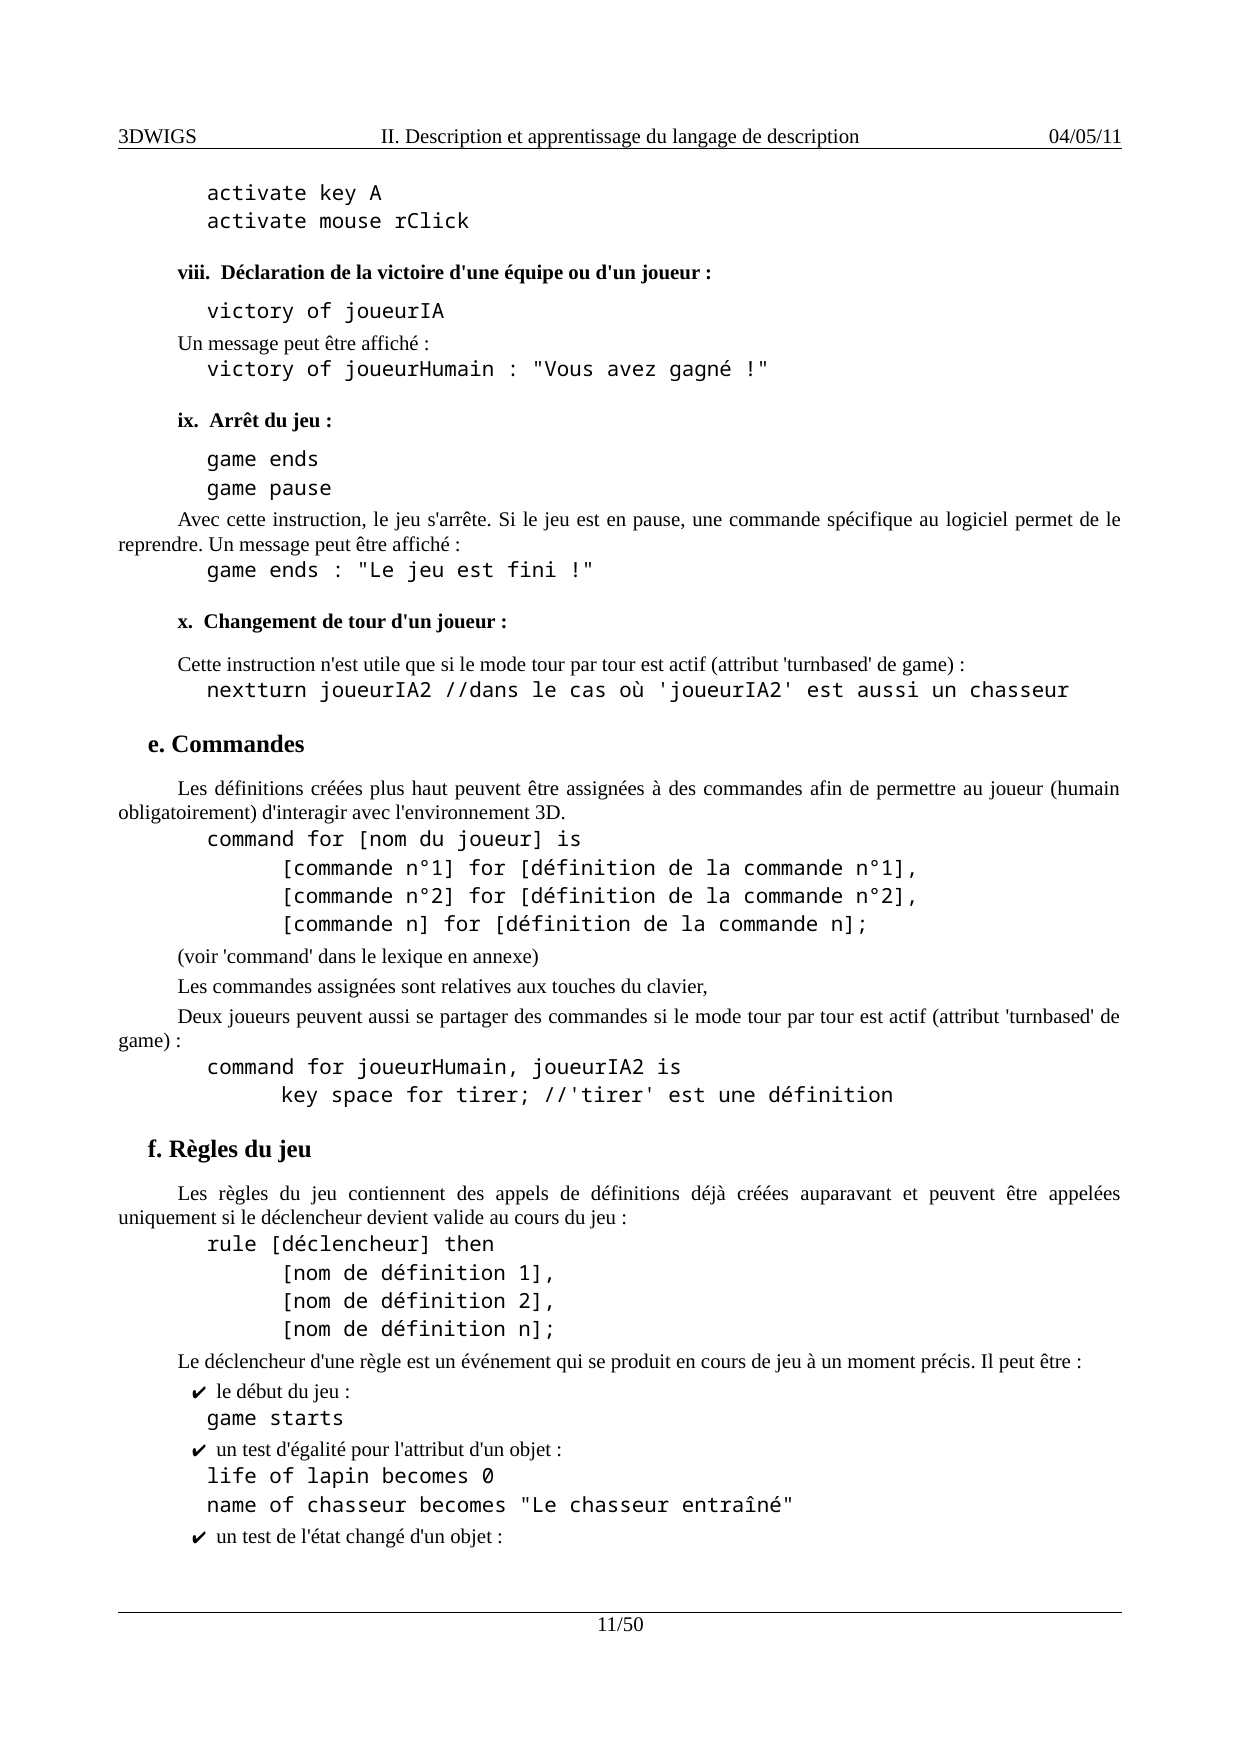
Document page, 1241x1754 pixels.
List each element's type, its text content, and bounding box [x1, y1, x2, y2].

text command for joueurHumain, joueurIA2 is [207, 1052, 1122, 1081]
text game ends [207, 444, 1122, 473]
text rule [déclencheur] then [207, 1229, 1122, 1258]
text [commande n°1] for [définition de la commande n°1], [207, 853, 1122, 881]
list le début du jeu : [192, 1379, 1122, 1403]
text victory of joueurIA [207, 296, 1122, 324]
text nextturn joueurIA2 //dans le cas où 'joueurIA2' est aussi un chasseur [207, 676, 1122, 704]
subtitle Commandes [118, 729, 1122, 758]
text victory of joueurHumain : "Vous avez gagné !" [207, 354, 1122, 383]
text game starts [207, 1403, 1122, 1431]
list un test de l'état changé d'un objet : [192, 1524, 1122, 1548]
subtitle Arrêt du jeu : [177, 408, 1122, 432]
text life of lapin becomes 0 [207, 1461, 1122, 1490]
text [commande n] for [définition de la commande n]; [207, 909, 1122, 938]
text key space for tirer; //'tirer' est une définition [207, 1081, 1122, 1109]
text Cette instruction n'est utile que si le mode tour par tour est actif (attribut 'turnbased' de game) : [118, 651, 1122, 676]
list un test d'égalité pour l'attribut d'un objet : [192, 1437, 1122, 1461]
subtitle Changement de tour d'un joueur : [177, 609, 1122, 633]
text Un message peut être affiché : [118, 331, 1122, 354]
text [nom de définition 1], [207, 1258, 1122, 1286]
text Avec cette instruction, le jeu s'arrête. Si le jeu est en pause, une commande spécifique au logiciel permet de le reprendre. Un message peut être affiché : [118, 507, 1122, 556]
subtitle Règles du jeu [118, 1134, 1122, 1163]
text [commande n°2] for [définition de la commande n°2], [207, 881, 1122, 909]
text Les commandes assignées sont relatives aux touches du clavier, [118, 974, 1122, 998]
text activate mouse rClick [207, 206, 1122, 234]
text game pause [207, 473, 1122, 501]
text (voir 'command' dans le lexique en annexe) [118, 944, 1122, 968]
text Le déclencheur d'une règle est un événement qui se produit en cours de jeu à un moment précis. Il peut être : [118, 1349, 1122, 1373]
text name of chasseur becomes "Le chasseur entraîné" [207, 1490, 1122, 1518]
text game ends : "Le jeu est fini !" [207, 556, 1122, 584]
text [nom de définition n]; [207, 1314, 1122, 1343]
text Les règles du jeu contiennent des appels de définitions déjà créées auparavant et peuvent être appelées uniquement si le déclencheur devient valide au cours du jeu : [118, 1181, 1122, 1229]
text activate key A [207, 178, 1122, 206]
text Deux joueurs peuvent aussi se partager des commandes si le mode tour par tour est actif (attribut 'turnbased' de game) : [118, 1004, 1122, 1052]
text [nom de définition 2], [207, 1286, 1122, 1314]
text command for [nom du joueur] is [207, 824, 1122, 853]
subtitle Déclaration de la victoire d'une équipe ou d'un joueur : [177, 259, 1122, 284]
text Les définitions créées plus haut peuvent être assignées à des commandes afin de permettre au joueur (humain obligatoirement) d'interagir avec l'environnement 3D. [118, 776, 1122, 824]
